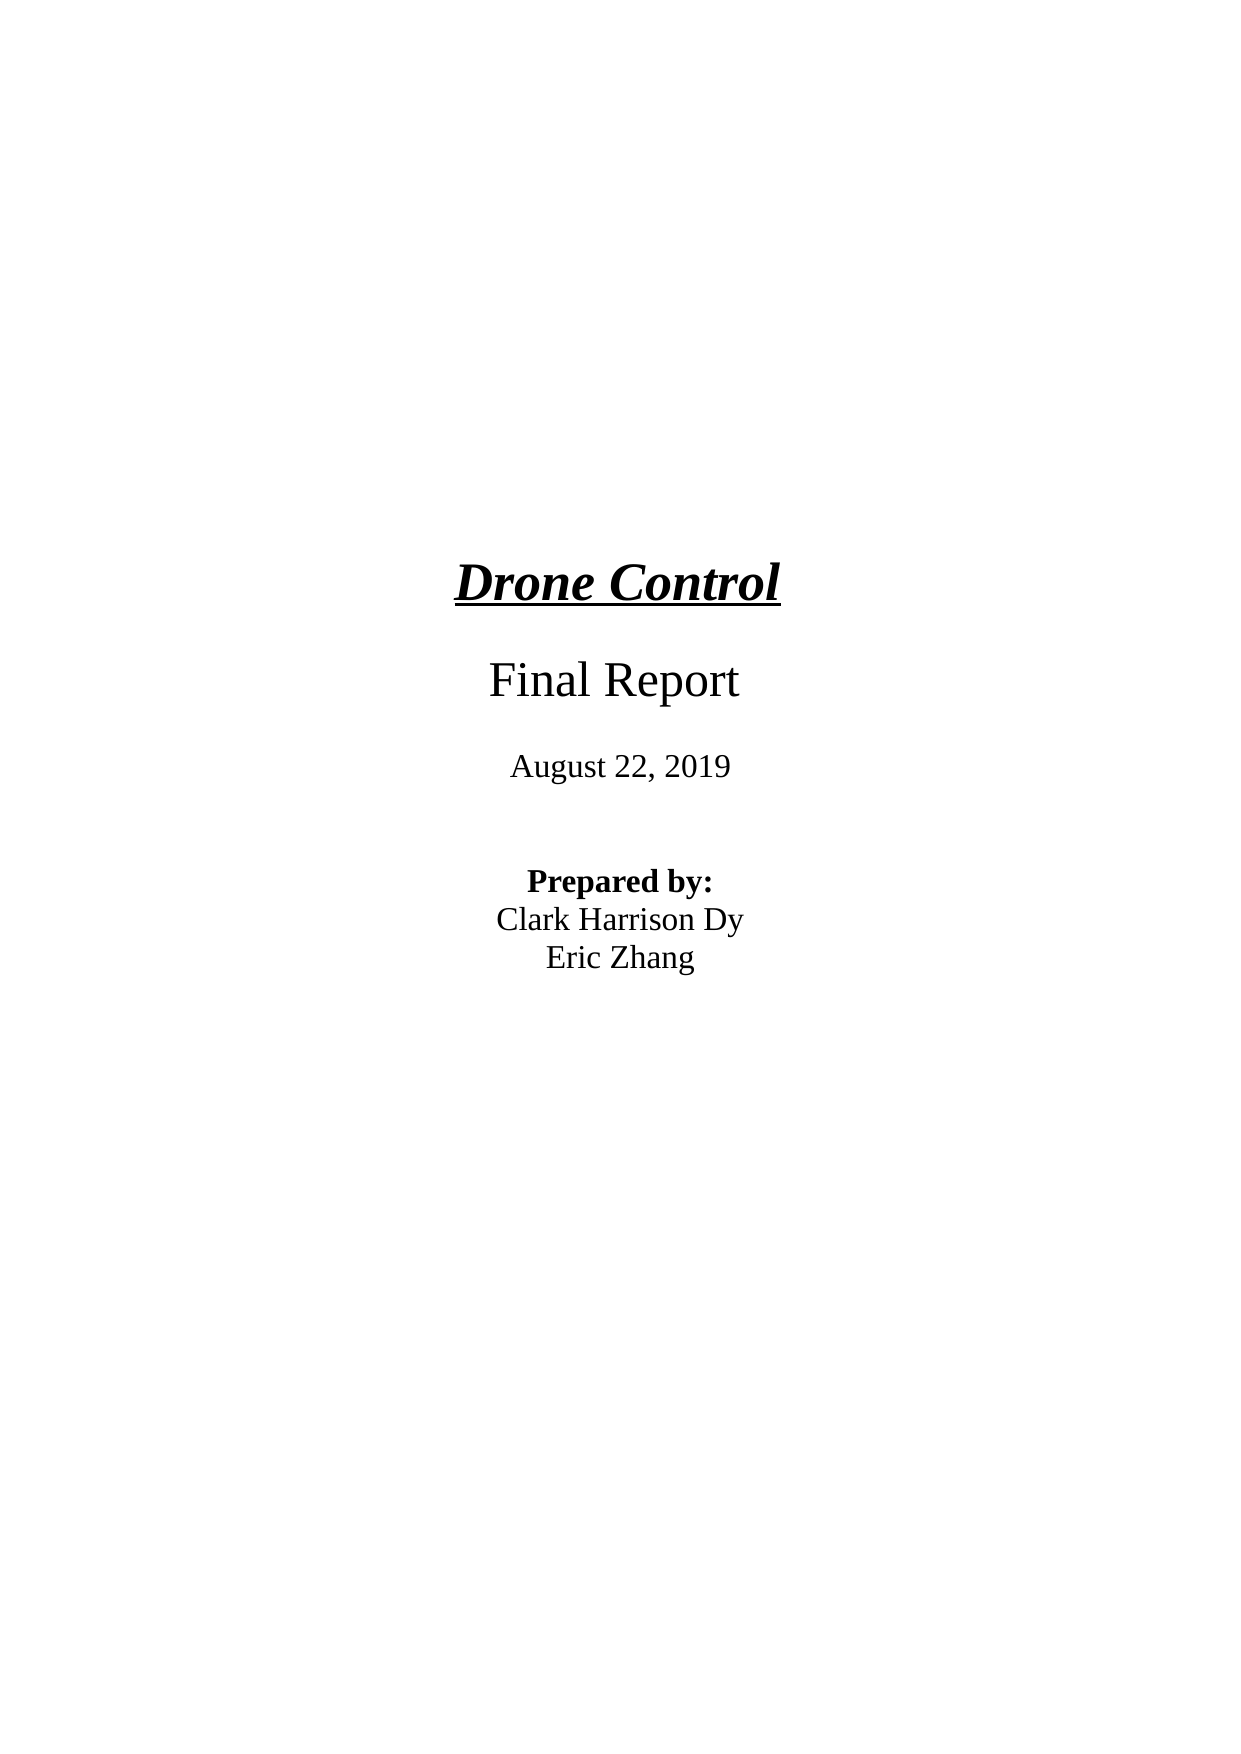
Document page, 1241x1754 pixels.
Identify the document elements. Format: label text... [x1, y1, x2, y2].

text Prepared by: [118, 861, 1122, 899]
text Eric Zhang [118, 937, 1122, 976]
text August 22, 2019 [118, 746, 1122, 784]
text Final Report [118, 650, 1122, 707]
text Clark Harrison Dy [118, 899, 1122, 937]
text Drone Control [118, 549, 1122, 612]
